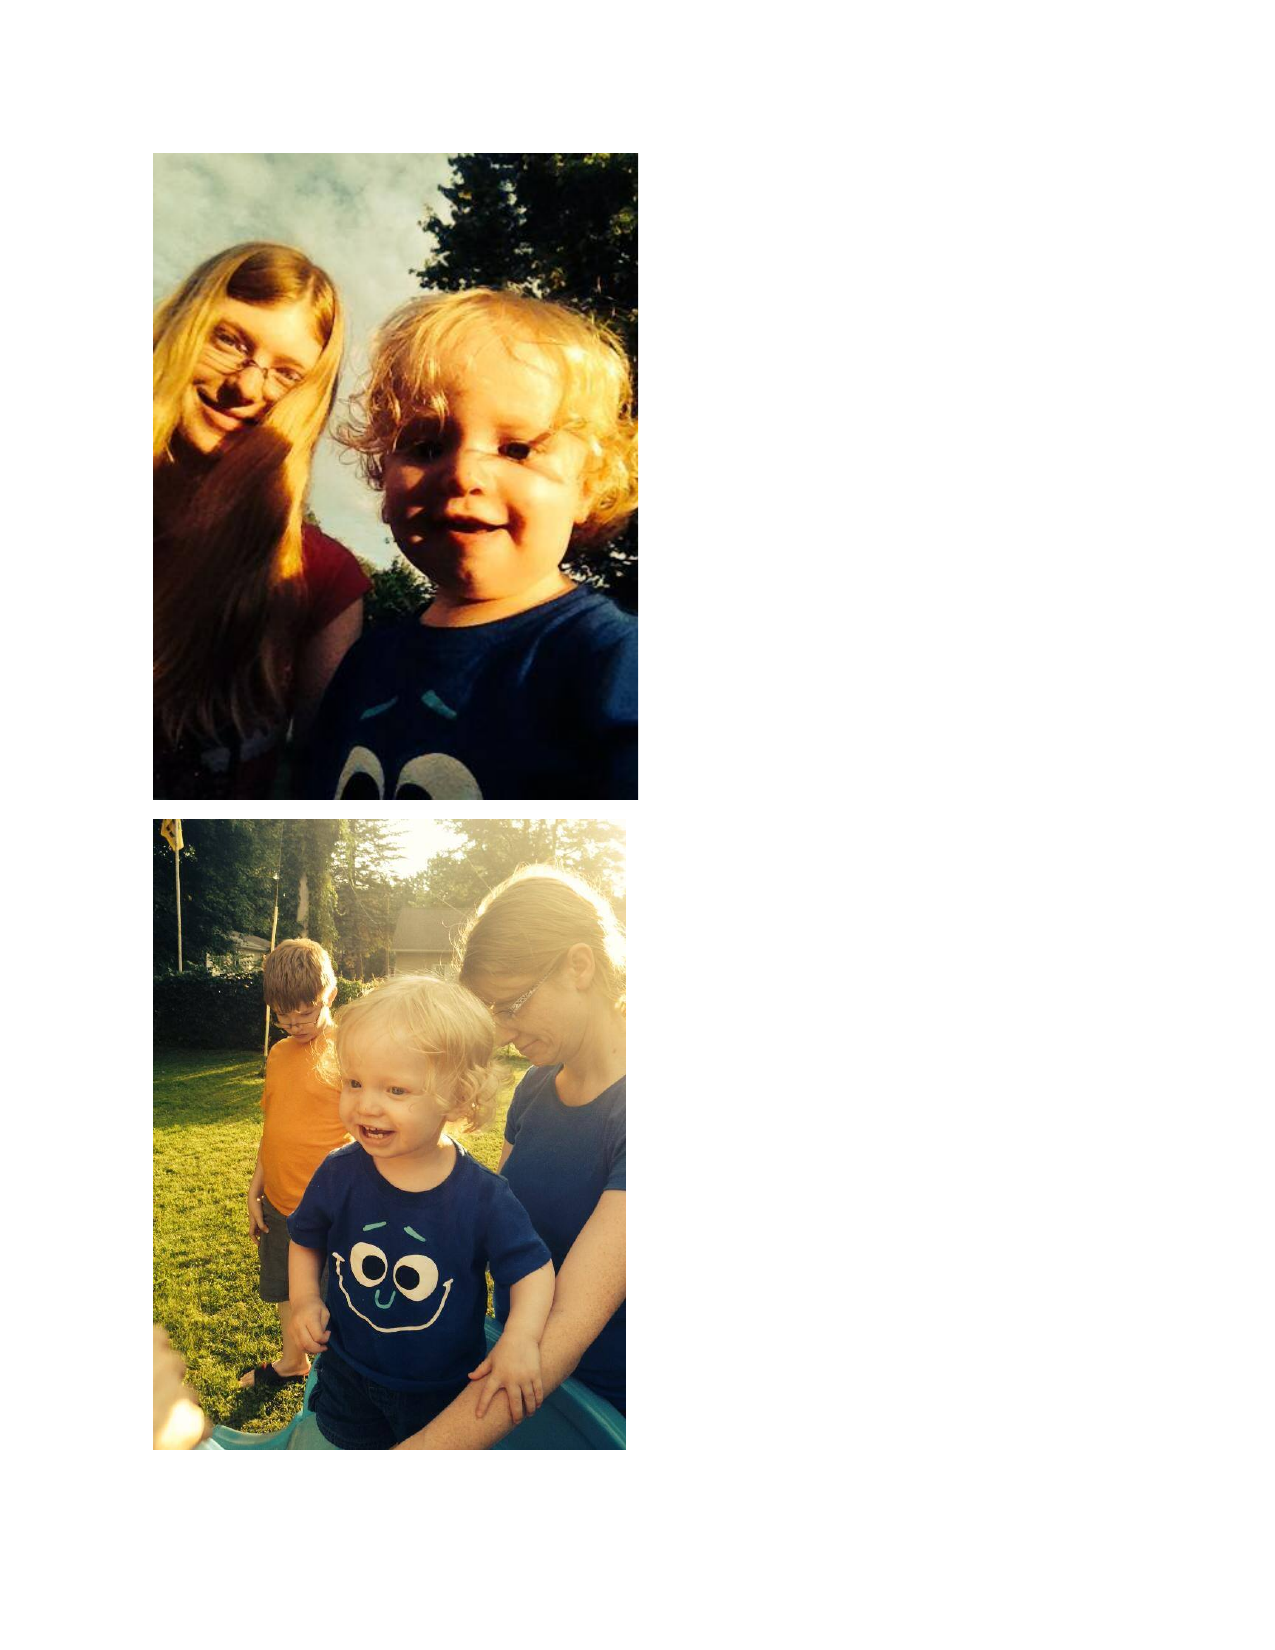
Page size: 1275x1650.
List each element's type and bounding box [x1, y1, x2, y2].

picture [153, 153, 639, 800]
picture [153, 819, 626, 1450]
